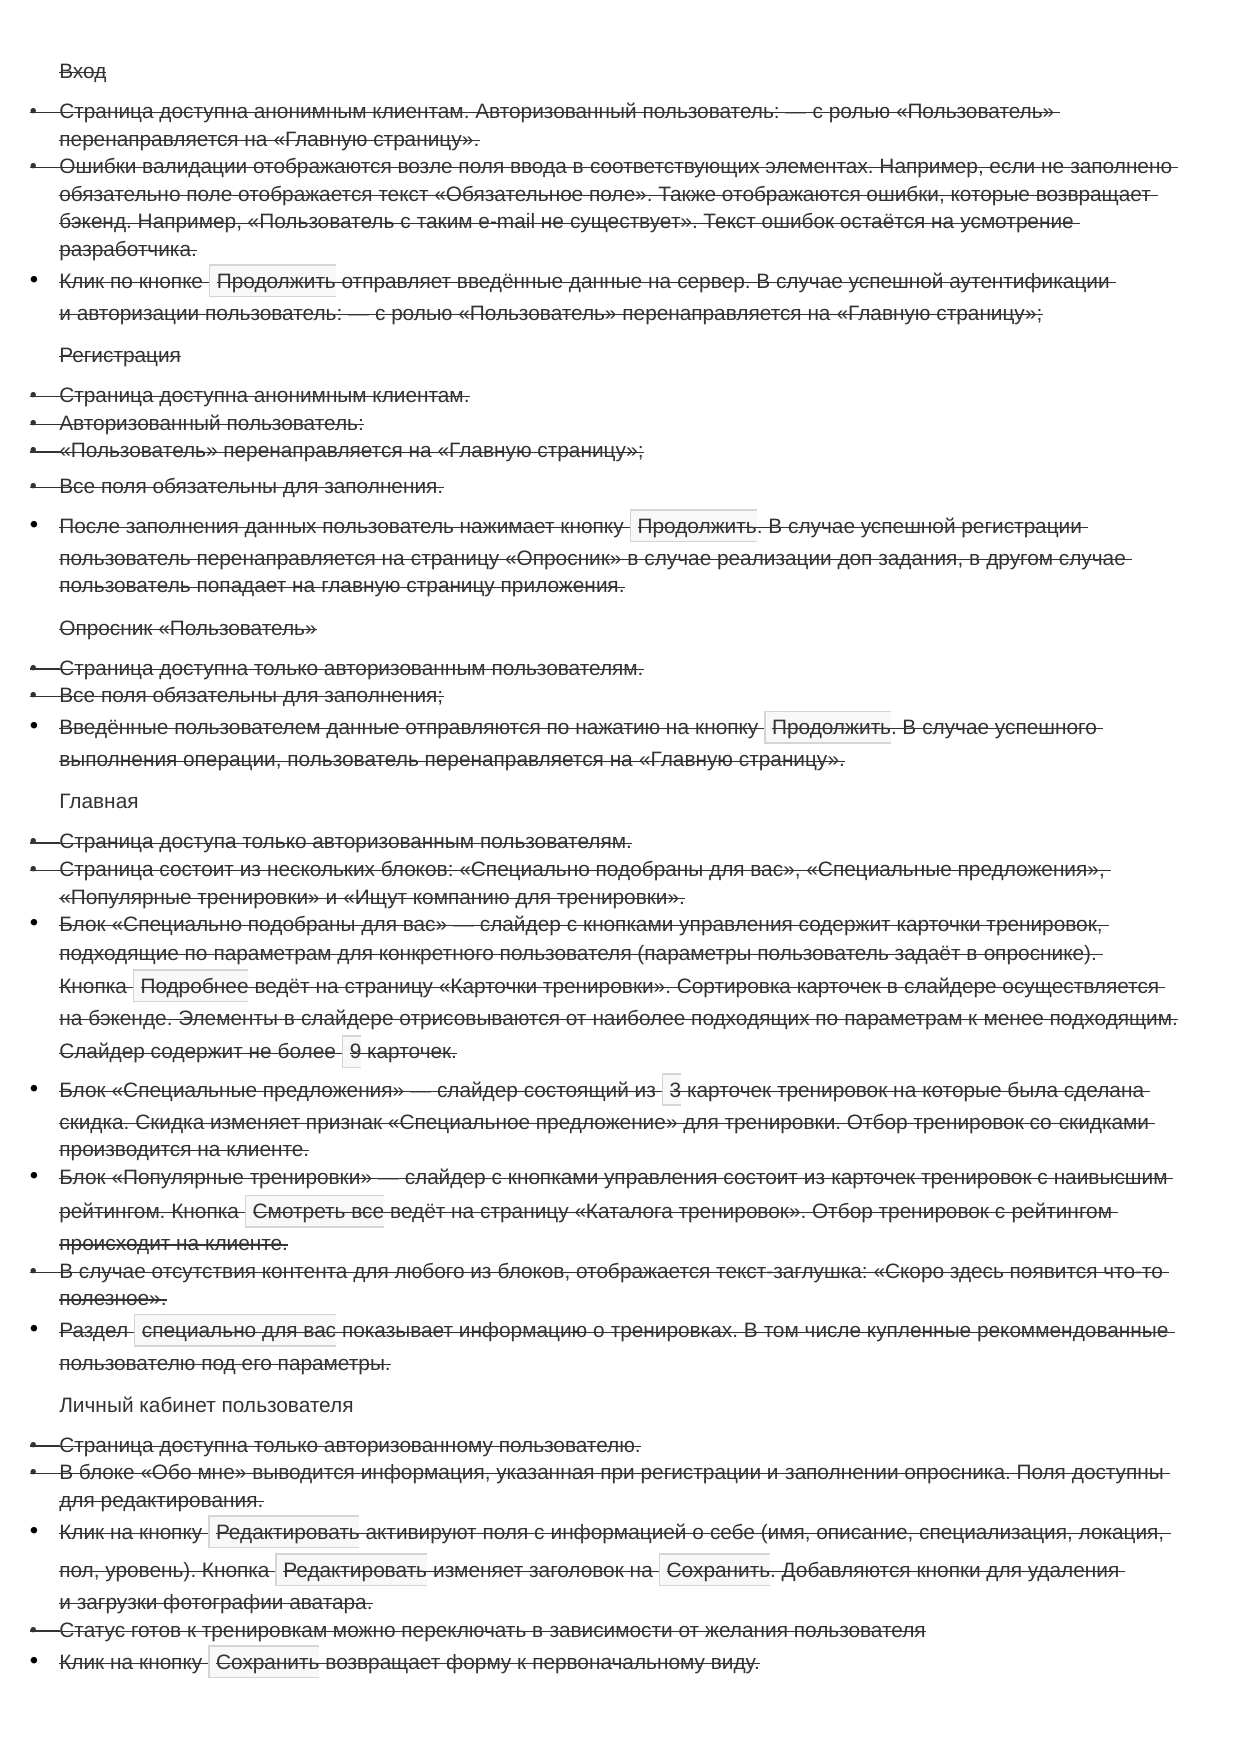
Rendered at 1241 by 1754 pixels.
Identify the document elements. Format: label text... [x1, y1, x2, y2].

subtitle Личный кабинет пользователя [59, 1392, 1181, 1416]
list Все поля обязательны для заполнения. [59, 474, 1181, 498]
subtitle Главная [59, 789, 1181, 813]
list Раздел специально для вас показывает информацию о тренировках. В том числе купленные рекоммендованные пользователю под его параметры. [59, 1314, 1181, 1374]
list «Пользователь» перенаправляется на «Главную страницу»; [59, 438, 1181, 462]
list Страница состоит из нескольких блоков: «Специально подобраны для вас», «Специальные предложения», «Популярные тренировки» и «Ищут компанию для тренировки». [59, 857, 1181, 908]
list Ошибки валидации отображаются возле поля ввода в соответствующих элементах. Например, если не заполнено обязательно поле отображается текст «Обязательное поле». Также отображаются ошибки, которые возвращает бэкенд. Например, «Пользователь с таким e-mail не существует». Текст ошибок остаётся на усмотрение разработчика. [59, 154, 1181, 261]
list После заполнения данных пользователь нажимает кнопку Продолжить. В случае успешной регистрации пользователь перенаправляется на страницу «Опросник» в случае реализации доп задания, в другом случае пользователь попадает на главную страницу приложения. [59, 509, 1181, 597]
list Авторизованный пользователь: [59, 411, 1181, 435]
subtitle Опросник «Пользователь» [59, 615, 1181, 639]
list В случае отсутствия контента для любого из блоков, отображается текст-заглушка: «Скоро здесь появится что-то полезное». [59, 1259, 1181, 1310]
subtitle Вход [59, 59, 1181, 83]
list Блок «Специальные предложения» — слайдер состоящий из 3 карточек тренировок на которые была сделана скидка. Скидка изменяет признак «Специальное предложение» для тренировки. Отбор тренировок со скидками производится на клиенте. [59, 1073, 1181, 1161]
list Статус готов к тренировкам можно переключать в зависимости от желания пользователя [59, 1617, 1181, 1641]
list Клик по кнопке Продолжить отправляет введённые данные на сервер. В случае успешной аутентификации и авторизации пользователь: — с ролью «Пользователь» перенаправляется на «Главную страницу»; [59, 264, 1181, 325]
list Страница доступна анонимным клиентам. Авторизованный пользователь: — с ролью «Пользователь» перенаправляется на «Главную страницу». [59, 99, 1181, 151]
list Страница доступна только авторизованным пользователям. [59, 655, 1181, 679]
list Клик на кнопку Редактировать активируют поля с информацией о себе (имя, описание, специализация, локация, пол, уровень). Кнопка Редактировать изменяет заголовок на Сохранить. Добавляются кнопки для удаления и загрузки фотографии аватара. [59, 1515, 1181, 1614]
list В блоке «Обо мне» выводится информация, указанная при регистрации и заполнении опросника. Поля доступны для редактирования. [59, 1460, 1181, 1512]
list Блок «Специально подобраны для вас» — слайдер с кнопками управления содержит карточки тренировок, подходящие по параметрам для конкретного пользователя (параметры пользователь задаёт в опроснике). Кнопка Подробнее ведёт на страницу «Карточки тренировки». Сортировка карточек в слайдере осуществляется на бэкенде. Элементы в слайдере отрисовываются от наиболее подходящих по параметрам к менее подходящим. Слайдер содержит не более 9 карточек. [59, 912, 1181, 1068]
list Все поля обязательны для заполнения; [59, 683, 1181, 707]
list Блок «Популярные тренировки» — слайдер с кнопками управления состоит из карточек тренировок с наивысшим рейтингом. Кнопка Смотреть все ведёт на страницу «Каталога тренировок». Отбор тренировок с рейтингом происходит на клиенте. [59, 1164, 1181, 1255]
subtitle Регистрация [59, 343, 1181, 367]
list Клик на кнопку Сохранить возвращает форму к первоначальному виду. [210, 1645, 1181, 1678]
list Клик на кнопку Сохранить возвращает форму к первоначальному виду. [59, 1645, 208, 1663]
list Введённые пользователем данные отправляются по нажатию на кнопку Продолжить. В случае успешного выполнения операции, пользователь перенаправляется на «Главную страницу». [59, 711, 1181, 771]
list Страница доступна анонимным клиентам. [59, 383, 1181, 407]
list Страница доступна только авторизованному пользователю. [59, 1432, 1181, 1457]
list Клик на кнопку Сохранить возвращает форму к первоначальному виду. [59, 1664, 208, 1678]
list Страница доступа только авторизованным пользователям. [59, 829, 1181, 853]
